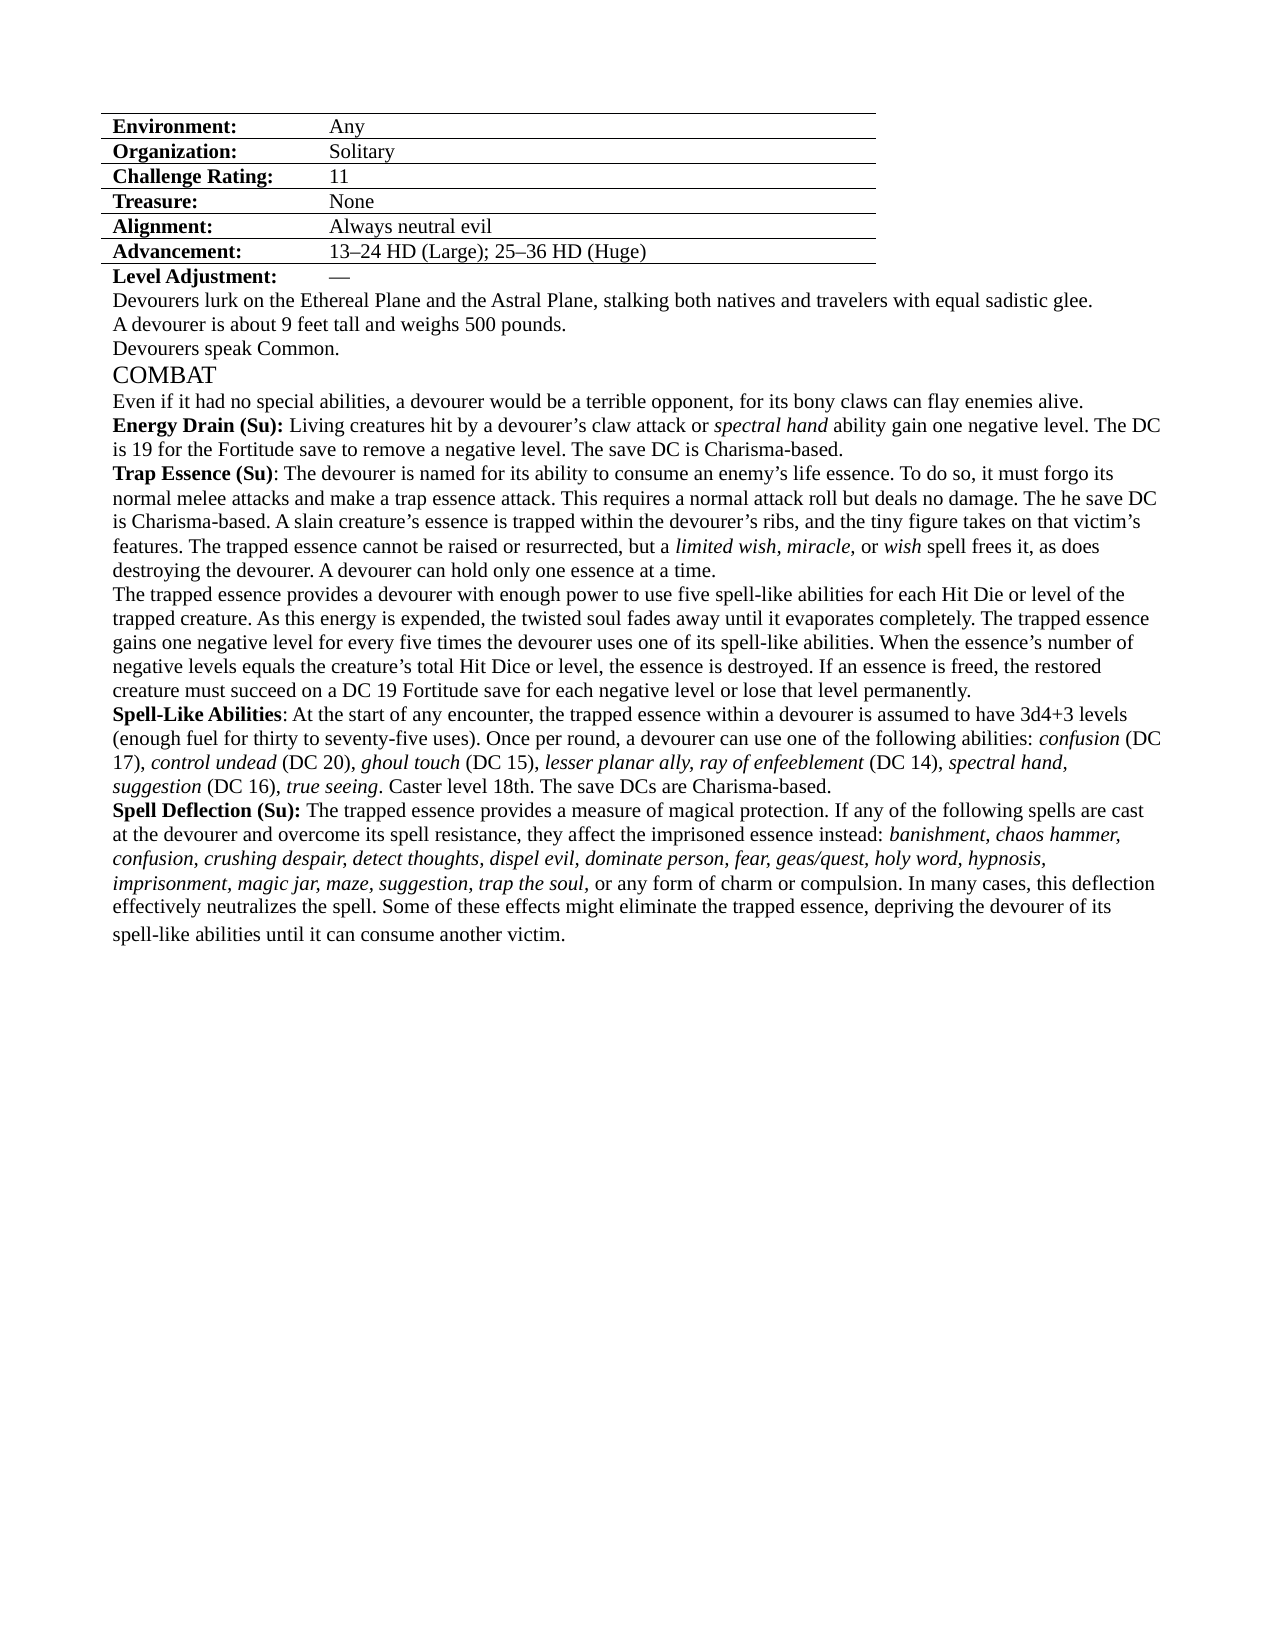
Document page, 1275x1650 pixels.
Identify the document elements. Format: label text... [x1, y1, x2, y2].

table_cell — [318, 264, 876, 288]
table_cell 13–24 HD (Large); 25–36 HD (Huge) [318, 239, 876, 263]
table_cell Always neutral evil [318, 214, 876, 238]
table_cell Alignment: [101, 214, 318, 238]
text A devourer is about 9 feet tall and weighs 500 pounds. [112, 312, 1162, 336]
table_cell Challenge Rating: [101, 164, 318, 188]
text Energy Drain (Su): Living creatures hit by a devourer’s claw attack or spectral hand ability gain one negative level. The DC is 19 for the Fortitude save to remove a negative level. The save DC is Charisma-based. [112, 413, 1162, 461]
table_cell Any [318, 114, 876, 138]
text Spell-Like Abilities: At the start of any encounter, the trapped essence within a devourer is assumed to have 3d4+3 levels (enough fuel for thirty to seventy-five uses). Once per round, a devourer can use one of the following abilities: confusion (DC 17), control undead (DC 20), ghoul touch (DC 15), lesser planar ally, ray of enfeeblement (DC 14), spectral hand, suggestion (DC 16), true seeing. Caster level 18th. The save DCs are Charisma-based. [112, 702, 1162, 798]
table_cell 11 [318, 164, 876, 188]
text The trapped essence provides a devourer with enough power to use five spell-like abilities for each Hit Die or level of the trapped creature. As this energy is expended, the twisted soul fades away until it evaporates completely. The trapped essence gains one negative level for every five times the devourer uses one of its spell-like abilities. When the essence’s number of negative levels equals the creature’s total Hit Dice or level, the essence is destroyed. If an essence is freed, the restored creature must succeed on a DC 19 Fortitude save for each negative level or lose that level permanently. [112, 582, 1162, 702]
text COMBAT [112, 360, 1162, 389]
text Even if it had no special abilities, a devourer would be a terrible opponent, for its bony claws can flay enemies alive. [112, 389, 1162, 413]
table_cell Solitary [318, 139, 876, 163]
table_cell Advancement: [101, 239, 318, 263]
text Devourers lurk on the Ethereal Plane and the Astral Plane, stalking both natives and travelers with equal sadistic glee. [112, 288, 1162, 312]
table_cell Environment: [101, 114, 318, 138]
table_cell Level Adjustment: [101, 264, 318, 288]
table_cell None [318, 189, 876, 213]
table_cell Organization: [101, 139, 318, 163]
table_cell Treasure: [101, 189, 318, 213]
text Trap Essence (Su): The devourer is named for its ability to consume an enemy’s life essence. To do so, it must forgo its normal melee attacks and make a trap essence attack. This requires a normal attack roll but deals no damage. The he save DC is Charisma-based. A slain creature’s essence is trapped within the devourer’s ribs, and the tiny figure takes on that victim’s features. The trapped essence cannot be raised or resurrected, but a limited wish, miracle, or wish spell frees it, as does destroying the devourer. A devourer can hold only one essence at a time. [112, 461, 1162, 582]
text Devourers speak Common. [112, 336, 1162, 360]
text Spell Deflection (Su): The trapped essence provides a measure of magical protection. If any of the following spells are cast at the devourer and overcome its spell resistance, they affect the imprisoned essence instead: banishment, chaos hammer, confusion, crushing despair, detect thoughts, dispel evil, dominate person, fear, geas/quest, holy word, hypnosis, imprisonment, magic jar, maze, suggestion, trap the soul, or any form of charm or compulsion. In many cases, this deflection effectively neutralizes the spell. Some of these effects might eliminate the trapped essence, depriving the devourer of its spell-like abilities until it can consume another victim. [112, 798, 1162, 947]
